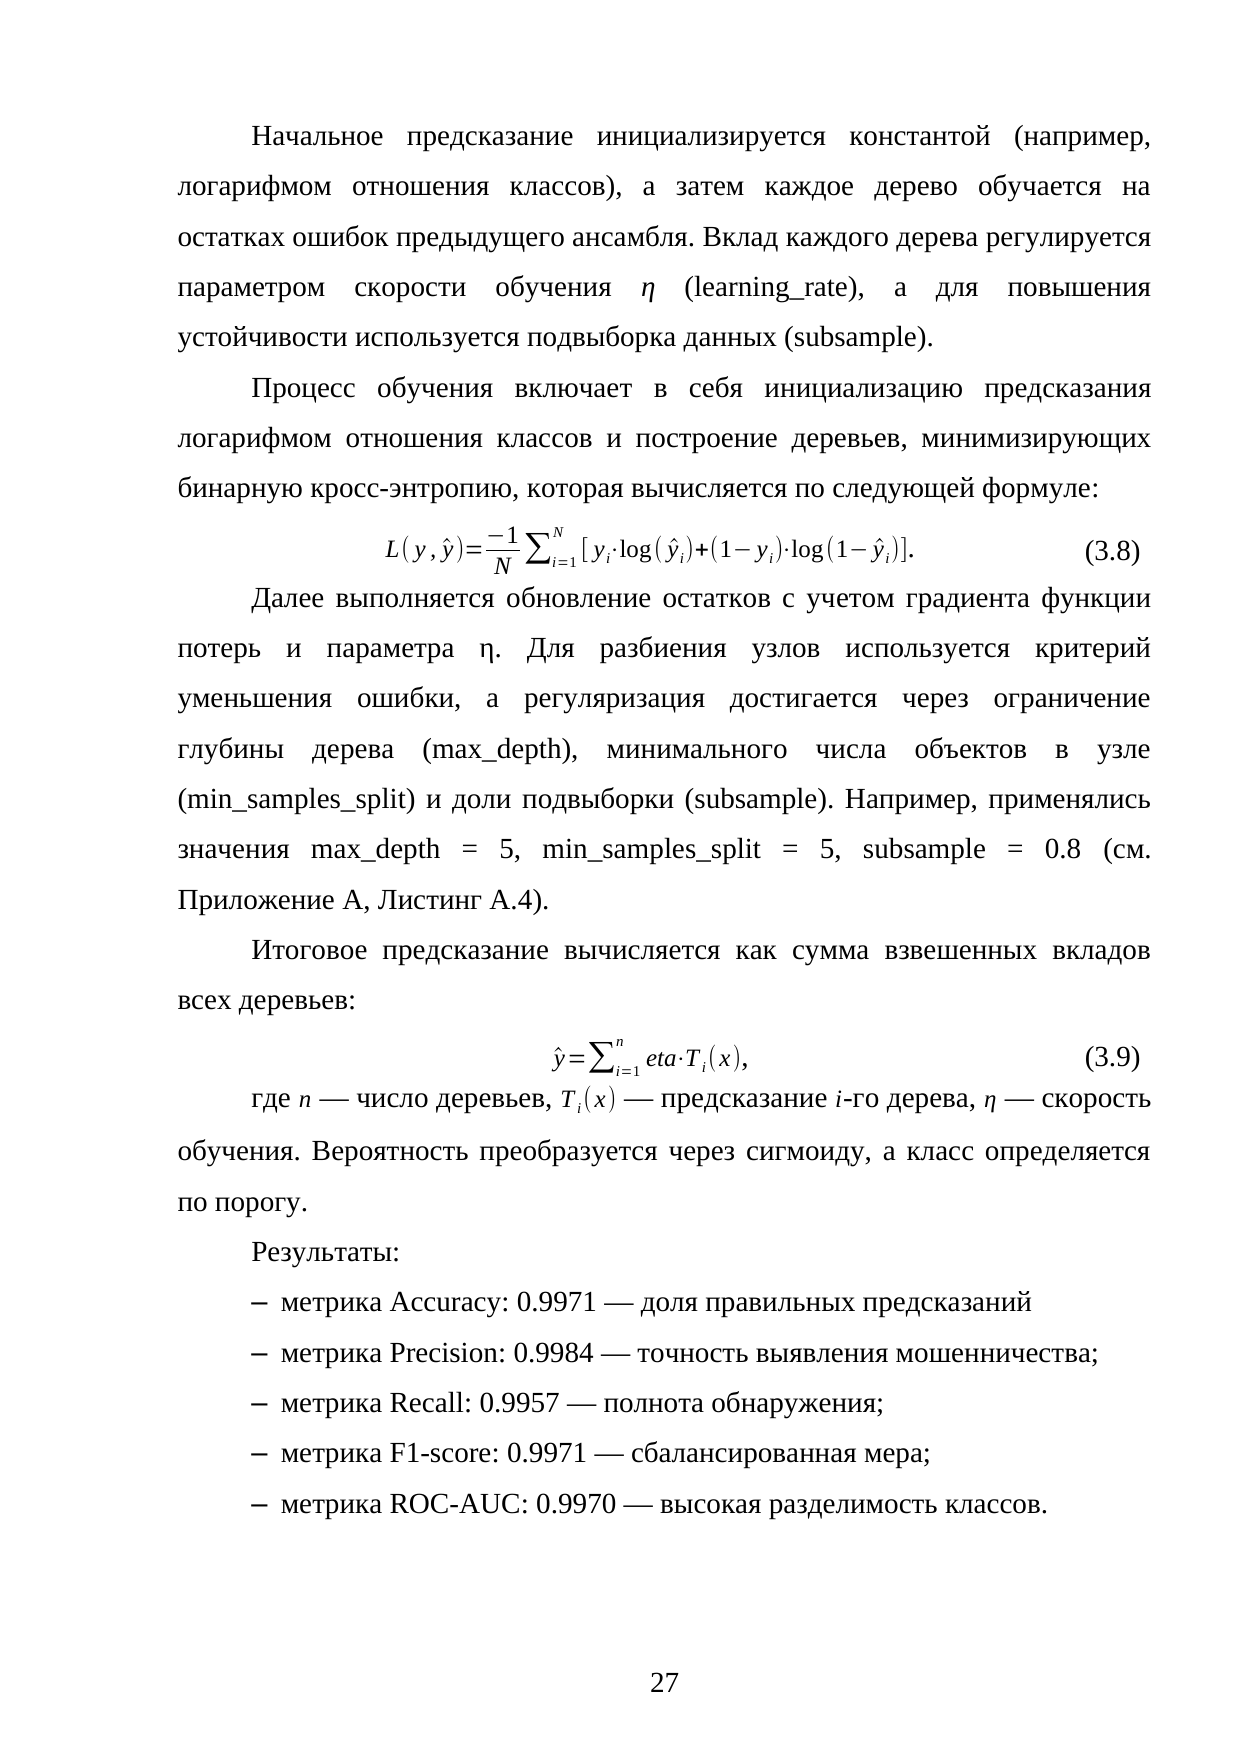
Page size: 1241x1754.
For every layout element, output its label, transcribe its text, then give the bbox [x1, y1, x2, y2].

list метрика ROC-AUC: 0.9970 — высокая разделимость классов. [177, 1486, 1152, 1519]
table_header . [177, 521, 1048, 580]
table_header (3.8) [1048, 521, 1152, 580]
list метрика F1-score: 0.9971 — сбалансированная мера; [177, 1436, 1152, 1469]
list метрика Precision: 0.9984 — точность выявления мошенничества; [177, 1335, 1152, 1368]
text Результаты: [177, 1234, 1152, 1267]
table_header (3.9) [1048, 1033, 1152, 1080]
table_header , [177, 1033, 1048, 1080]
text Начальное предсказание инициализируется константой (например, логарифмом отношения классов), а затем каждое дерево обучается на остатках ошибок предыдущего ансамбля. Вклад каждого дерева регулируется параметром скорости обучения η (learning_rate), а для повышения устойчивости используется подвыборка данных (subsample). [177, 118, 1152, 353]
list метрика Accuracy: 0.9971 — доля правильных предсказаний [177, 1284, 1152, 1318]
text где — число деревьев, — предсказание -го дерева, — скорость обучения. Вероятность преобразуется через сигмоиду, а класс определяется по порогу. [177, 1080, 1152, 1217]
text Итоговое предсказание вычисляется как сумма взвешенных вкладов всех деревьев: [177, 932, 1152, 1016]
text Далее выполняется обновление остатков с учетом градиента функции потерь и параметра η. Для разбиения узлов используется критерий уменьшения ошибки, а регуляризация достигается через ограничение глубины дерева (max_depth), минимального числа объектов в узле (min_samples_split) и доли подвыборки (subsample). Например, применялись значения max_depth = 5, min_samples_split = 5, subsample = 0.8 (см. Приложение А, Листинг А.4). [177, 580, 1152, 915]
list метрика Recall: 0.9957 — полнота обнаружения; [177, 1385, 1152, 1419]
text Процесс обучения включает в себя инициализацию предсказания логарифмом отношения классов и построение деревьев, минимизирующих бинарную кросс-энтропию, которая вычисляется по следующей формуле: [177, 370, 1152, 504]
